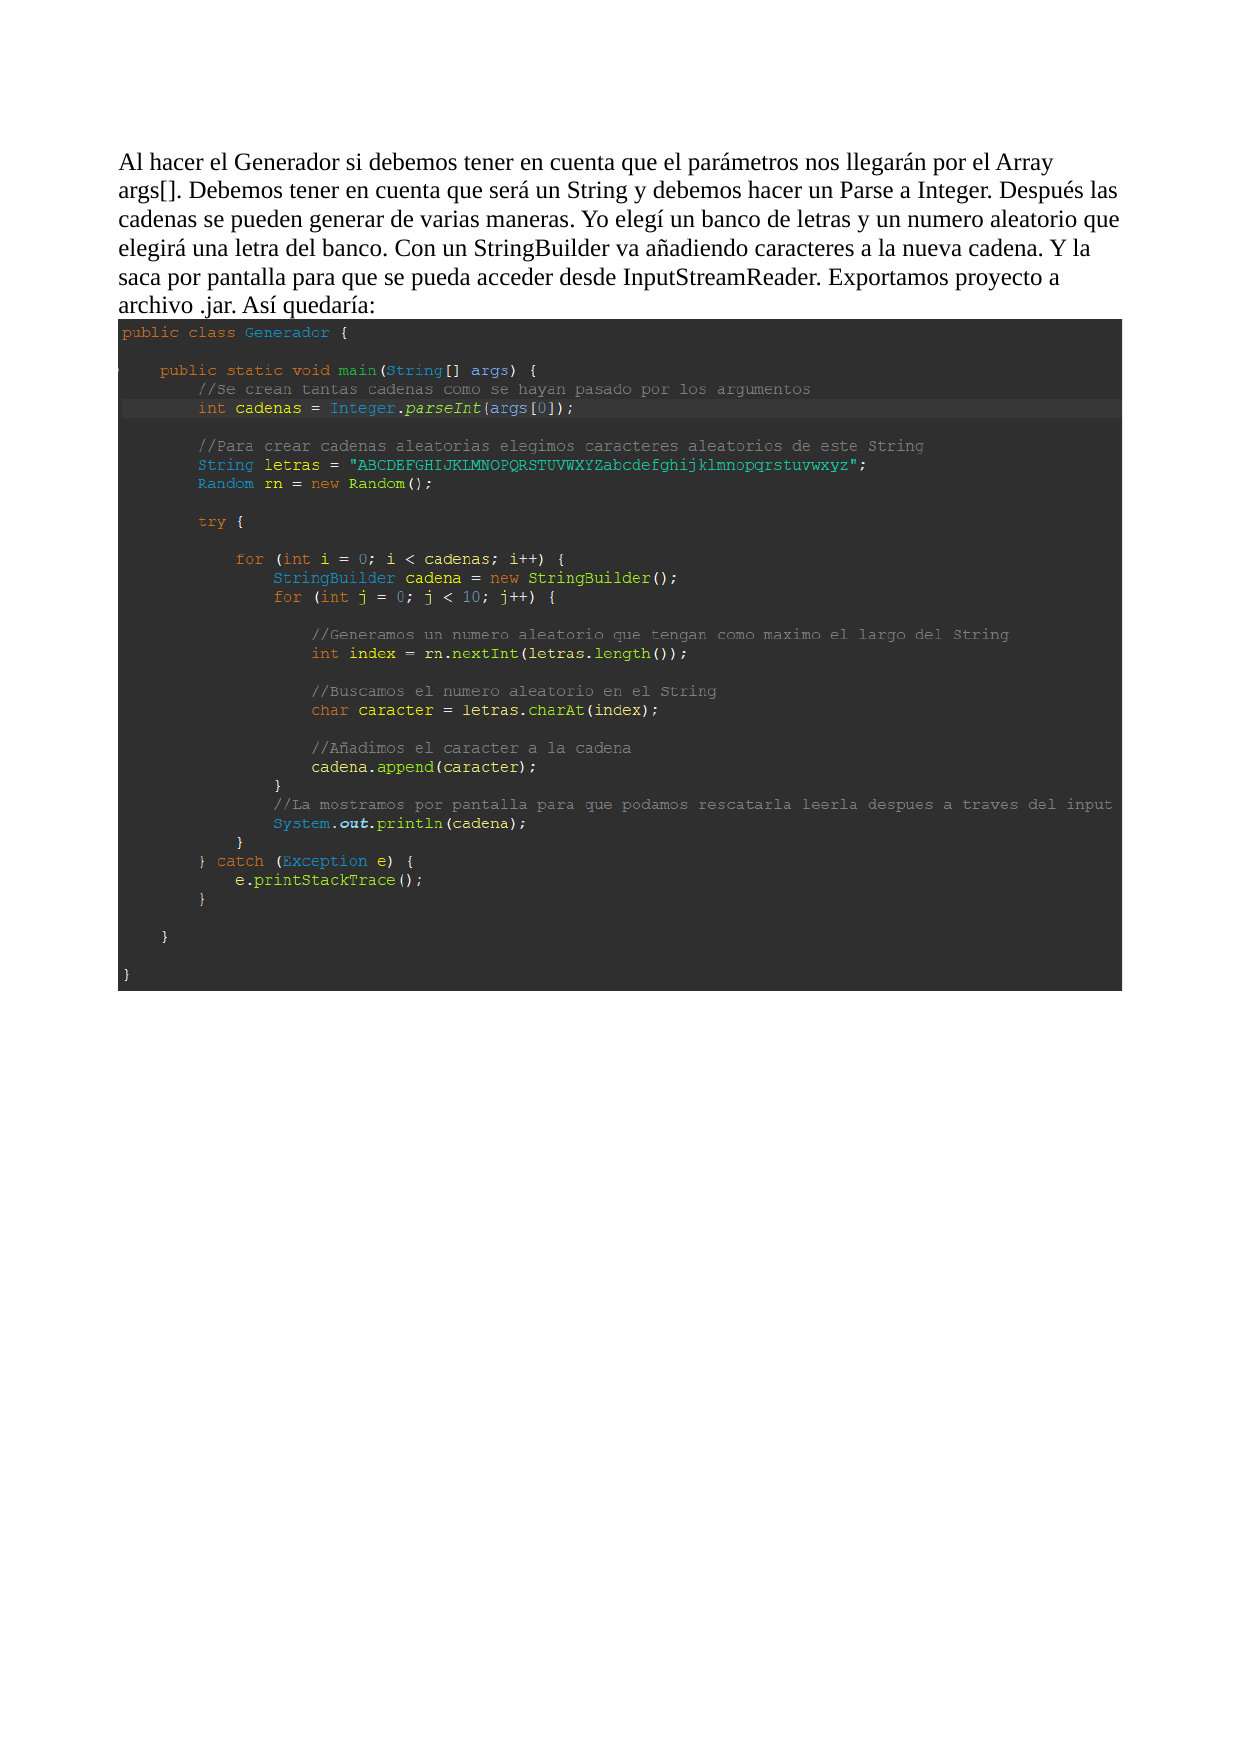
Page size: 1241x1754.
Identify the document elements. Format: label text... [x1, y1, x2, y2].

picture [118, 319, 1123, 991]
text Al hacer el Generador si debemos tener en cuenta que el parámetros nos llegarán por el Array args[]. Debemos tener en cuenta que será un String y debemos hacer un Parse a Integer. Después las cadenas se pueden generar de varias maneras. Yo elegí un banco de letras y un numero aleatorio que elegirá una letra del banco. Con un StringBuilder va añadiendo caracteres a la nueva cadena. Y la saca por pantalla para que se pueda acceder desde InputStreamReader. Exportamos proyecto a archivo .jar. Así quedaría: [118, 147, 1122, 319]
